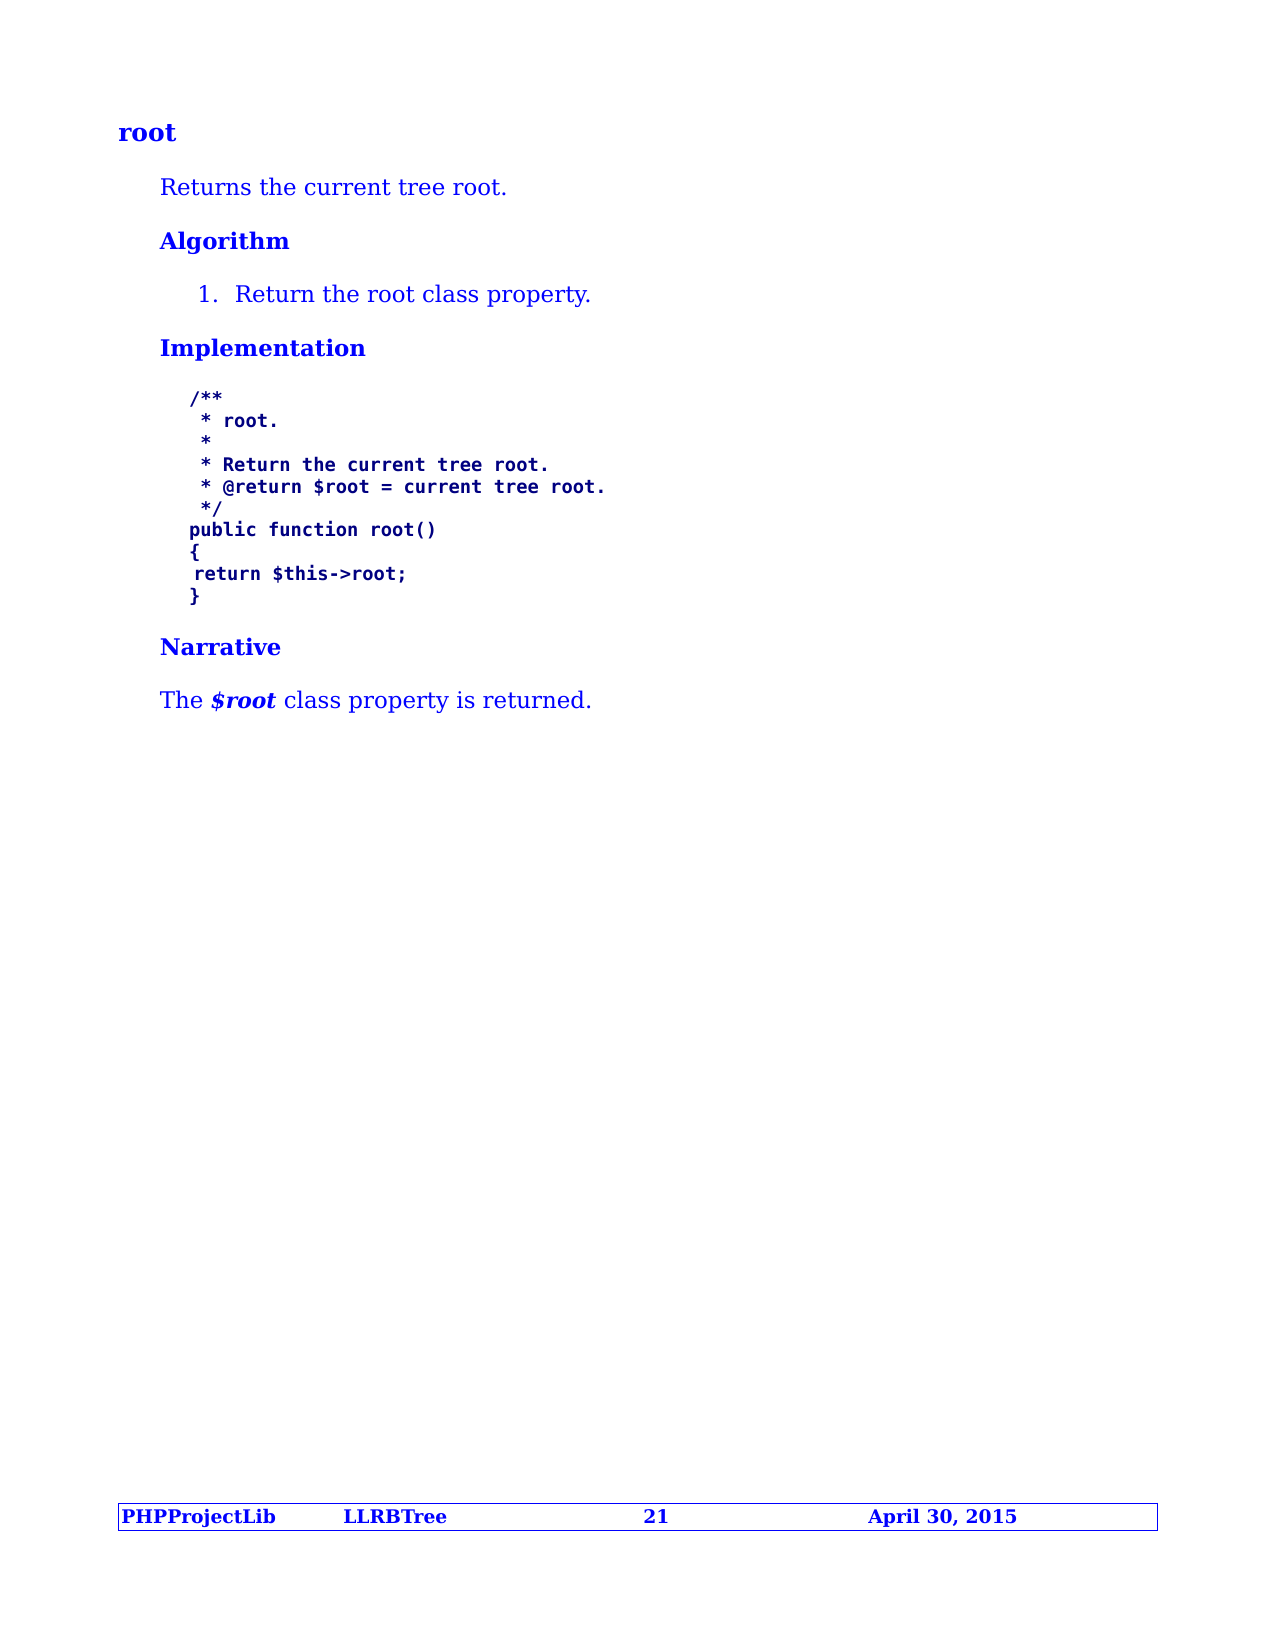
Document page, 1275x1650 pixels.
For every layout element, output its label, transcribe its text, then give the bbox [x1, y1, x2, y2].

list } [189, 585, 1157, 607]
list */ [189, 497, 1157, 519]
list * [189, 432, 1157, 454]
list * Return the current tree root. [189, 454, 1157, 476]
list return $this->root; [189, 563, 1157, 585]
list { [189, 541, 1157, 563]
text The $root class property is returned. [159, 687, 1157, 714]
list public function root() [189, 519, 1157, 541]
text Returns the current tree root. [159, 174, 1157, 201]
list * root. [189, 410, 1157, 432]
text Implementation [159, 334, 1157, 361]
text Narrative [159, 633, 1157, 660]
list * @return $root = current tree root. [189, 476, 1157, 497]
text Algorithm [159, 227, 1157, 254]
list Return the root class property. [197, 281, 1157, 308]
title root [118, 118, 1157, 147]
list /** [189, 388, 1157, 410]
